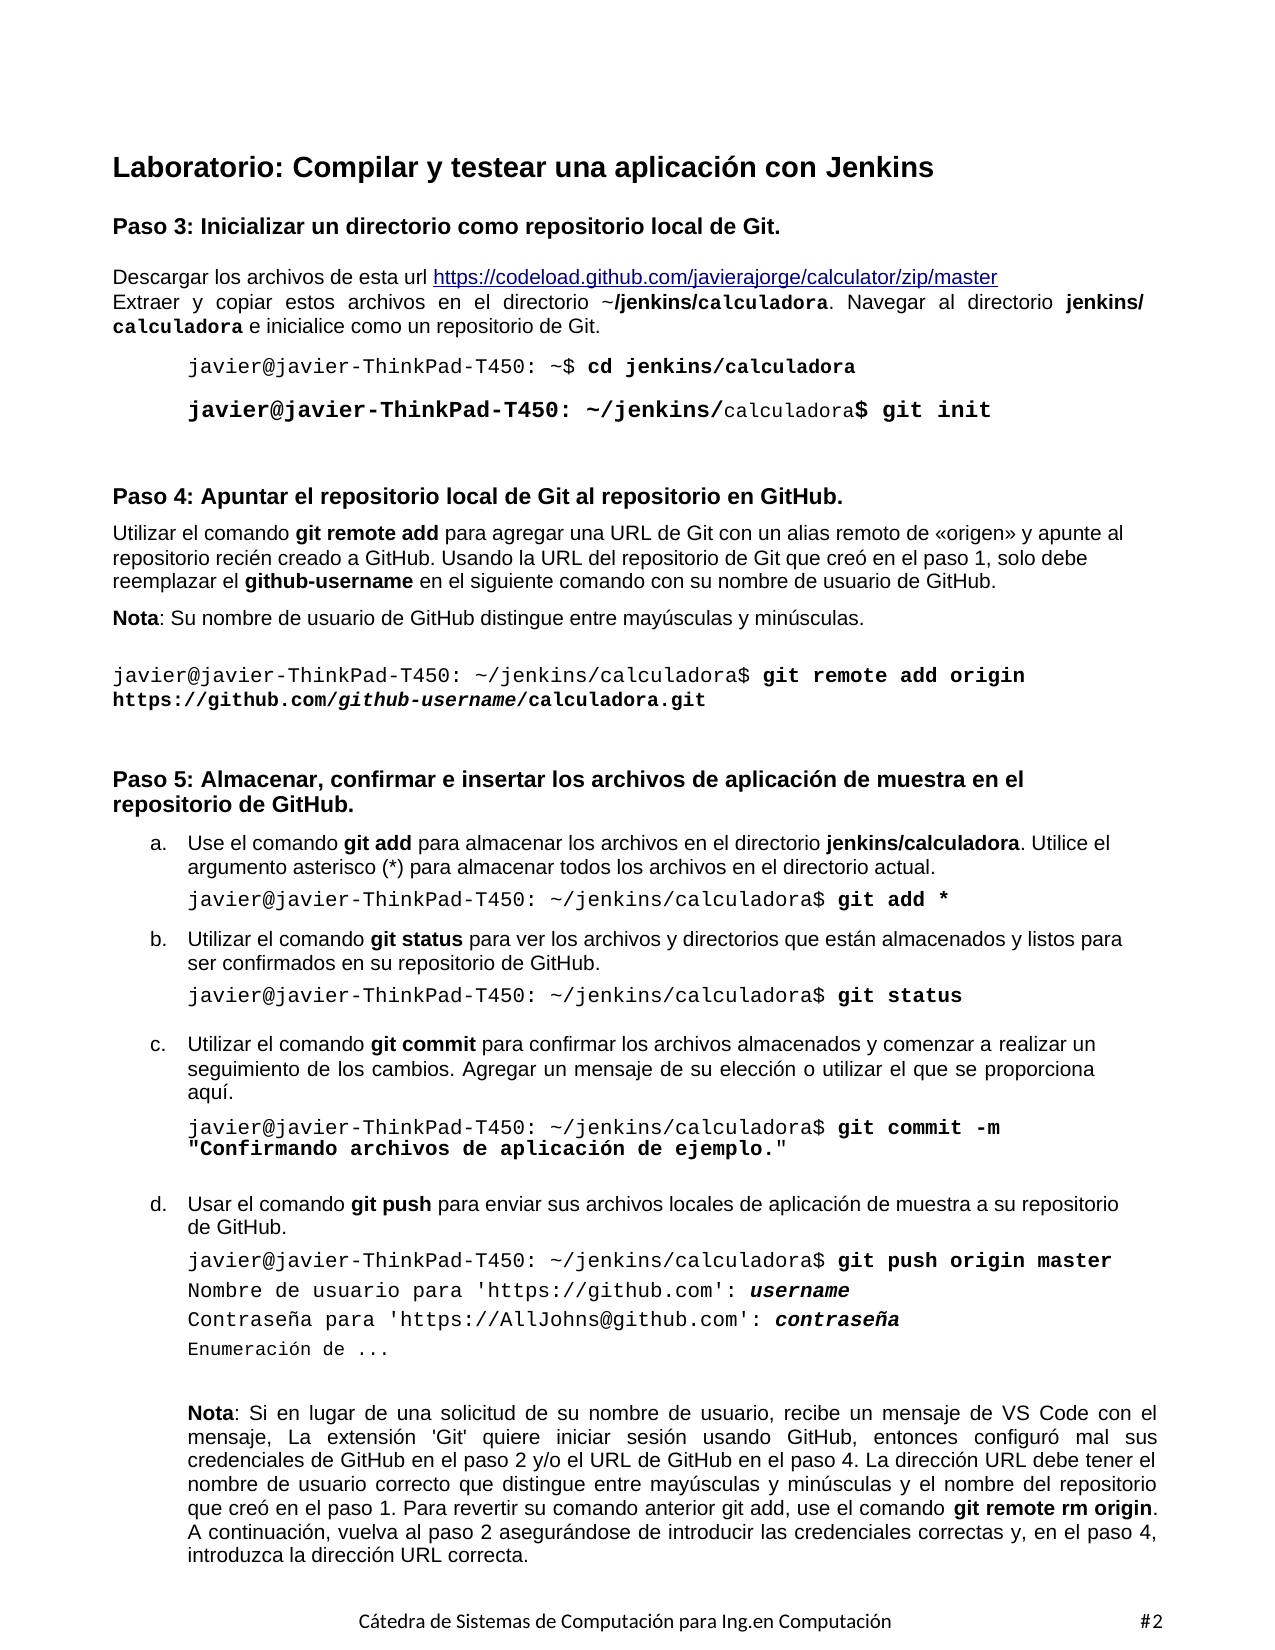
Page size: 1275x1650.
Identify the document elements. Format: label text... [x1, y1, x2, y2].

text javier@javier-ThinkPad-T450: ~/jenkins/calculadora$ git push origin master [187, 1250, 1162, 1273]
text javier@javier-ThinkPad-T450: ~/jenkins/calculadora$ git remote add origin [112, 665, 1162, 689]
text Nota: Si en lugar de una solicitud de su nombre de usuario, recibe un mensaje de VS Code con el mensaje, La extensión 'Git' quiere iniciar sesión usando GitHub, entonces configuró mal sus credenciales de GitHub en el paso 2 y/o el URL de GitHub en el paso 4. La dirección URL debe tener el nombre de usuario correcto que distingue entre mayúsculas y minúsculas y el nombre del repositorio que creó en el paso 1. Para revertir su comando anterior git add, use el comando git remote rm origin. A continuación, vuelva al paso 2 asegurándose de introducir las credenciales correctas y, en el paso 4, introduzca la dirección URL correcta. [187, 1401, 1158, 1567]
text Nombre de usuario para 'https://github.com': username [187, 1280, 1162, 1303]
text Contraseña para 'https://AllJohns@github.com': contraseña [187, 1309, 1162, 1333]
text Paso 4: Apuntar el repositorio local de Git al repositorio en GitHub. [112, 483, 1162, 509]
list Utilizar el comando git commit para confirmar los archivos almacenados y comenzar a realizar un seguimiento de los cambios. Agregar un mensaje de su elección o utilizar el que se proporciona aquí. [150, 1033, 1096, 1104]
text javier@javier-ThinkPad-T450: ~/jenkins/calculadora$ git add * [187, 889, 1162, 913]
text Utilizar el comando git remote add para agregar una URL de Git con un alias remoto de «origen» y apunte al repositorio recién creado a GitHub. Usando la URL del repositorio de Git que creó en el paso 1, solo debe reemplazar el github-username en el siguiente comando con su nombre de usuario de GitHub. [112, 522, 1162, 593]
text javier@javier-ThinkPad-T450: ~/jenkins/calculadora$ git status [187, 985, 1162, 1009]
text Extraer y copiar estos archivos en el directorio ~/jenkins/calculadora. Navegar al directorio jenkins/ calculadora e inicialice como un repositorio de Git. [112, 289, 1144, 339]
text javier@javier-ThinkPad-T450: ~/jenkins/calculadora$ git commit -m "Confirmando archivos de aplicación de ejemplo." [187, 1117, 1012, 1162]
text Nota: Su nombre de usuario de GitHub distingue entre mayúsculas y minúsculas. [112, 606, 1162, 630]
text Paso 3: Inicializar un directorio como repositorio local de Git. [112, 213, 1162, 239]
list Use el comando git add para almacenar los archivos en el directorio jenkins/calculadora. Utilice el argumento asterisco (*) para almacenar todos los archivos en el directorio actual. [150, 831, 1110, 878]
text Descargar los archivos de esta url https://codeload.github.com/javierajorge/calculator/zip/master [112, 266, 1144, 289]
list Usar el comando git push para enviar sus archivos locales de aplicación de muestra a su repositorio de GitHub. [150, 1192, 1148, 1239]
text Enumeración de ... [187, 1340, 1162, 1361]
text Paso 5: Almacenar, confirmar e insertar los archivos de aplicación de muestra en el repositorio de GitHub. [112, 767, 1150, 818]
list Utilizar el comando git status para ver los archivos y directorios que están almacenados y listos para ser confirmados en su repositorio de GitHub. [150, 928, 1148, 975]
text javier@javier-ThinkPad-T450: ~$ cd jenkins/calculadora [187, 356, 1162, 380]
text https://github.com/github-username/calculadora.git [112, 690, 837, 712]
text javier@javier-ThinkPad-T450: ~/jenkins/calculadora$ git init [187, 398, 1162, 424]
